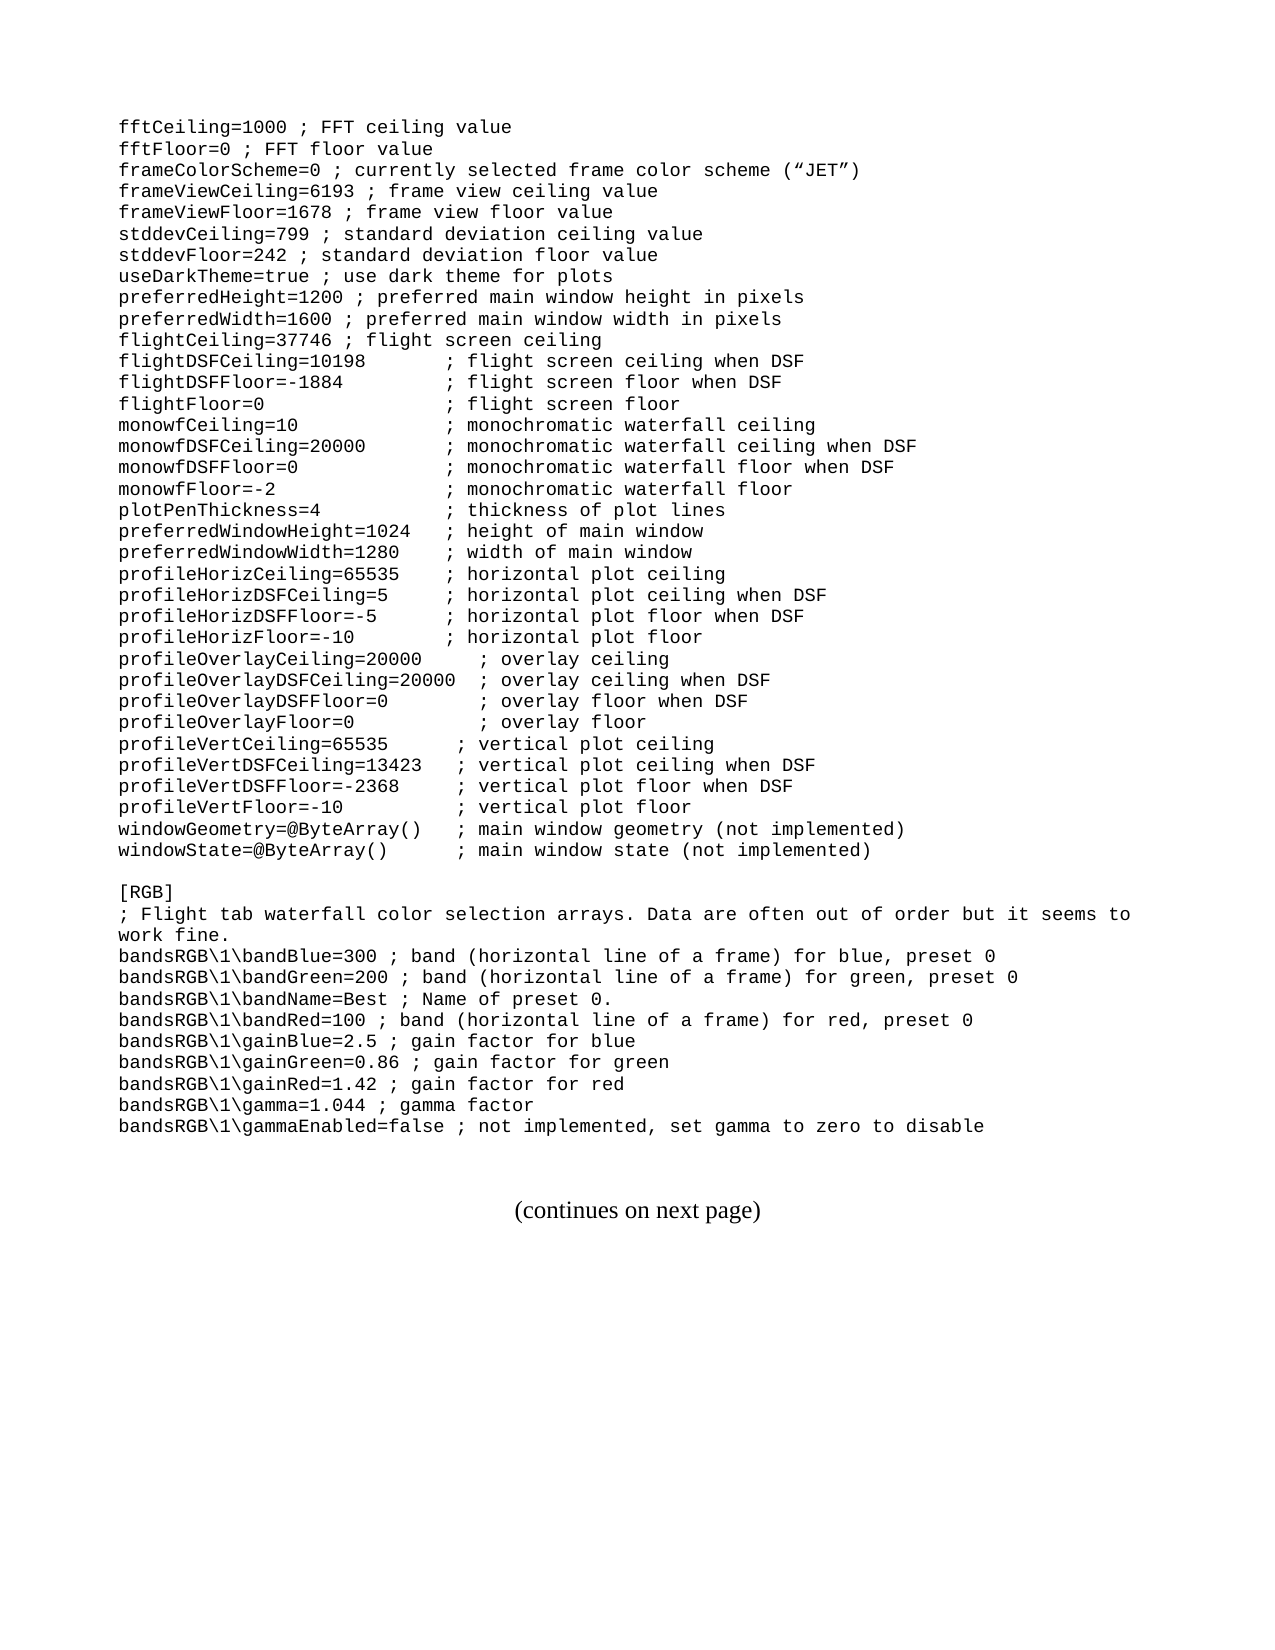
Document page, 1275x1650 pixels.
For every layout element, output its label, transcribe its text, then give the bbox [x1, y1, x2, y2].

text preferredWindowWidth=1280 ; width of main window [118, 543, 1157, 564]
text preferredWindowHeight=1024 ; height of main window [118, 522, 1157, 543]
text windowGeometry=@ByteArray() ; main window geometry (not implemented) [118, 819, 1157, 841]
text flightDSFFloor=-1884 ; flight screen floor when DSF [118, 373, 1157, 394]
text profileOverlayCeiling=20000 ; overlay ceiling [118, 649, 1157, 671]
text monowfDSFCeiling=20000 ; monochromatic waterfall ceiling when DSF [118, 437, 1157, 458]
text preferredWidth=1600 ; preferred main window width in pixels [118, 309, 1157, 331]
text monowfCeiling=10 ; monochromatic waterfall ceiling [118, 416, 1157, 437]
text profileVertFloor=-10 ; vertical plot floor [118, 798, 1157, 819]
text profileHorizFloor=-10 ; horizontal plot floor [118, 628, 1157, 649]
text bandsRGB\1\gainBlue=2.5 ; gain factor for blue [118, 1032, 1157, 1053]
text plotPenThickness=4 ; thickness of plot lines [118, 501, 1157, 522]
text fftFloor=0 ; FFT floor value [118, 139, 1157, 161]
text profileVertCeiling=65535 ; vertical plot ceiling [118, 734, 1157, 756]
text bandsRGB\1\bandName=Best ; Name of preset 0. [118, 989, 1157, 1011]
text bandsRGB\1\gainGreen=0.86 ; gain factor for green [118, 1053, 1157, 1074]
text [RGB] [118, 883, 1157, 904]
text profileHorizCeiling=65535 ; horizontal plot ceiling [118, 564, 1157, 586]
text profileVertDSFCeiling=13423 ; vertical plot ceiling when DSF [118, 756, 1157, 777]
text frameColorScheme=0 ; currently selected frame color scheme (“JET”) [118, 161, 1157, 182]
text windowState=@ByteArray() ; main window state (not implemented) [118, 841, 1157, 862]
text bandsRGB\1\gainRed=1.42 ; gain factor for red [118, 1074, 1157, 1096]
text frameViewCeiling=6193 ; frame view ceiling value [118, 182, 1157, 203]
text useDarkTheme=true ; use dark theme for plots [118, 267, 1157, 288]
text bandsRGB\1\bandBlue=300 ; band (horizontal line of a frame) for blue, preset 0 [118, 947, 1157, 968]
text stddevFloor=242 ; standard deviation floor value [118, 246, 1157, 267]
text preferredHeight=1200 ; preferred main window height in pixels [118, 288, 1157, 309]
text frameViewFloor=1678 ; frame view floor value [118, 203, 1157, 224]
text profileOverlayDSFCeiling=20000 ; overlay ceiling when DSF [118, 671, 1157, 692]
text flightCeiling=37746 ; flight screen ceiling [118, 331, 1157, 352]
text bandsRGB\1\gammaEnabled=false ; not implemented, set gamma to zero to disable [118, 1117, 1157, 1138]
text bandsRGB\1\bandRed=100 ; band (horizontal line of a frame) for red, preset 0 [118, 1011, 1157, 1032]
text bandsRGB\1\gamma=1.044 ; gamma factor [118, 1096, 1157, 1117]
text stddevCeiling=799 ; standard deviation ceiling value [118, 224, 1157, 246]
text monowfDSFFloor=0 ; monochromatic waterfall floor when DSF [118, 458, 1157, 479]
text ; Flight tab waterfall color selection arrays. Data are often out of order but it seems to work fine. [118, 904, 1157, 947]
text profileOverlayDSFFloor=0 ; overlay floor when DSF [118, 692, 1157, 713]
text profileOverlayFloor=0 ; overlay floor [118, 713, 1157, 734]
text bandsRGB\1\bandGreen=200 ; band (horizontal line of a frame) for green, preset 0 [118, 968, 1157, 989]
text profileVertDSFFloor=-2368 ; vertical plot floor when DSF [118, 777, 1157, 798]
text profileHorizDSFCeiling=5 ; horizontal plot ceiling when DSF [118, 586, 1157, 607]
text flightDSFCeiling=10198 ; flight screen ceiling when DSF [118, 352, 1157, 373]
text monowfFloor=-2 ; monochromatic waterfall floor [118, 479, 1157, 501]
text fftCeiling=1000 ; FFT ceiling value [118, 118, 1157, 139]
text profileHorizDSFFloor=-5 ; horizontal plot floor when DSF [118, 607, 1157, 628]
text (continues on next page) [118, 1196, 1157, 1224]
text flightFloor=0 ; flight screen floor [118, 394, 1157, 416]
